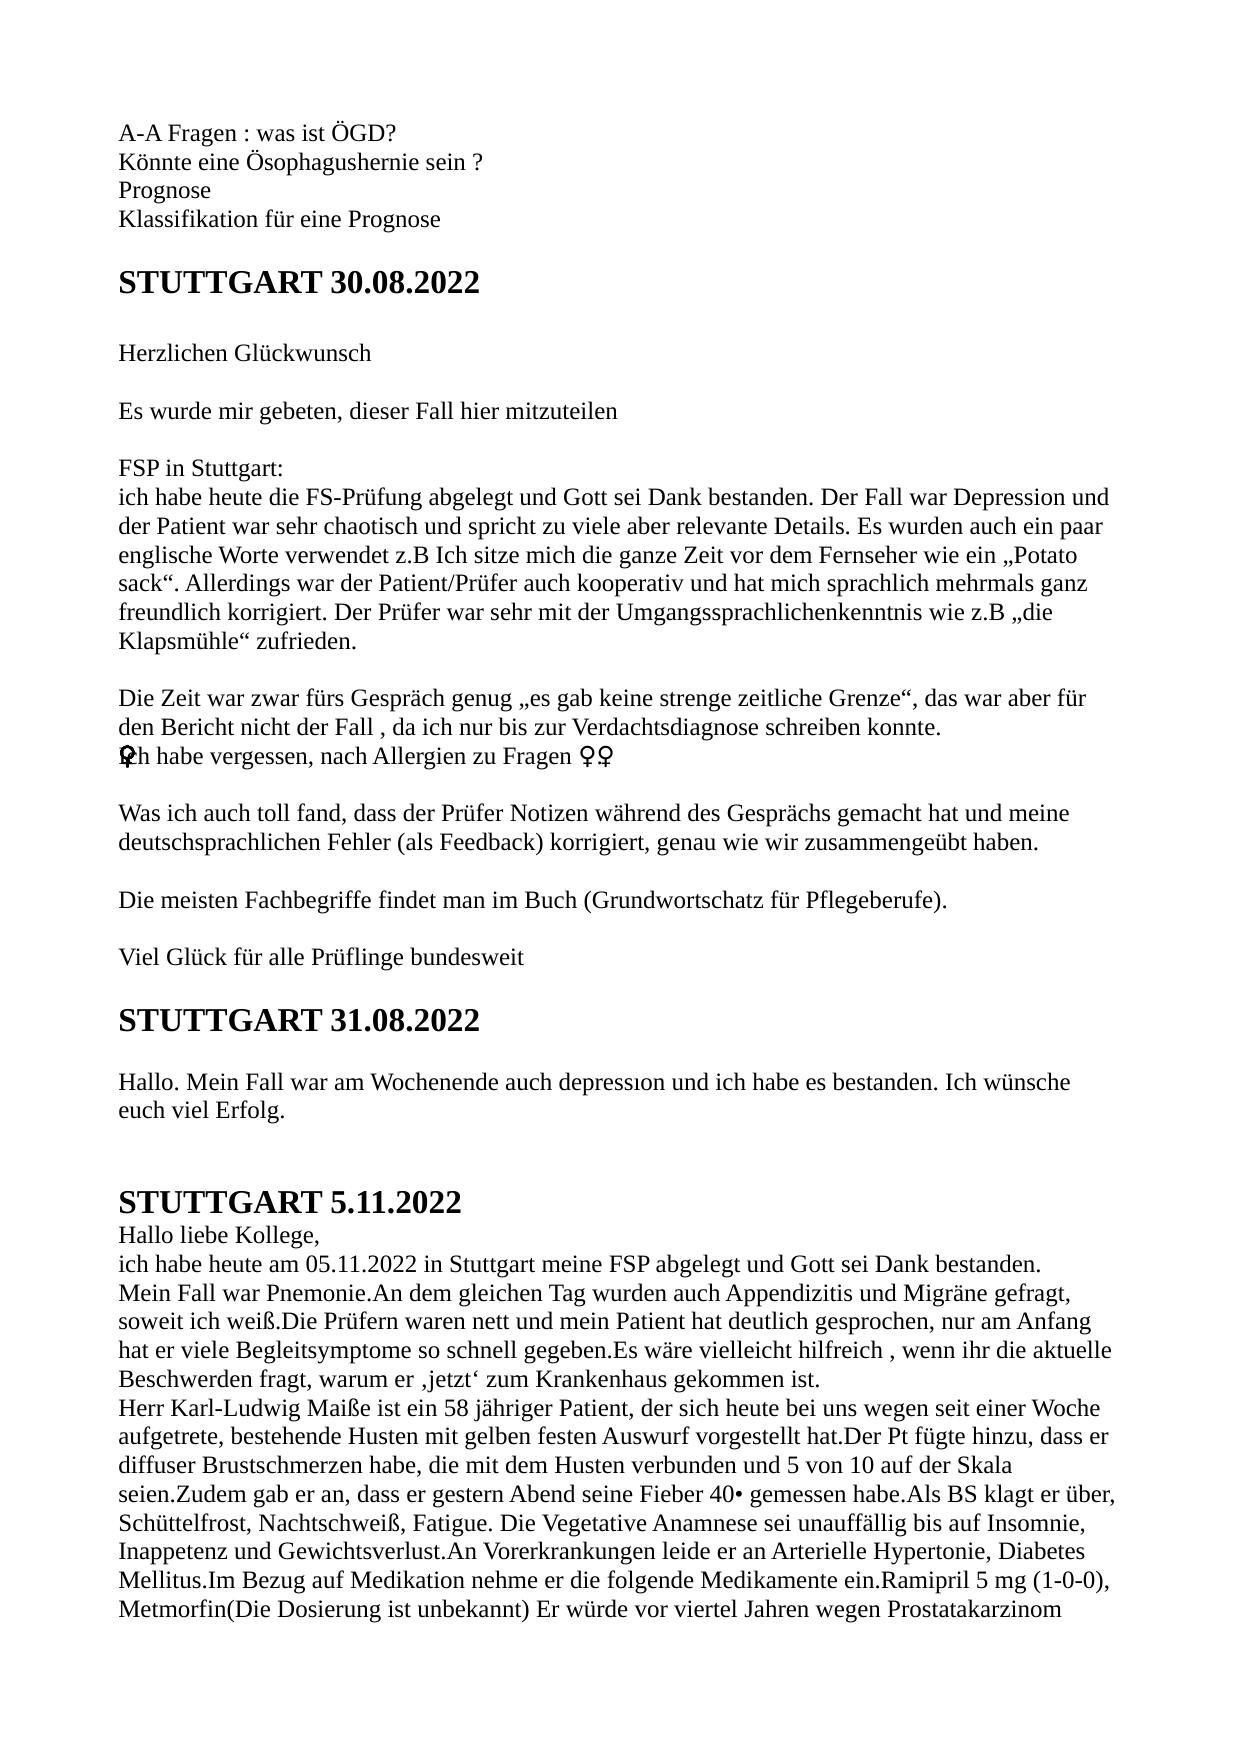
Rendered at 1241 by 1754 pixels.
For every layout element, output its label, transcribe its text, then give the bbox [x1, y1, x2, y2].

text STUTTGART 5.11.2022 [118, 1182, 1122, 1220]
text Ich habe vergessen, nach Allergien zu Fragen 🤷🏻‍♀️. [118, 741, 1122, 770]
text Könnte eine Ösophagushernie sein ? [118, 147, 1122, 176]
text Die meisten Fachbegriffe findet man im Buch (Grundwortschatz für Pflegeberufe). [118, 885, 1122, 913]
text Die Zeit war zwar fürs Gespräch genug „es gab keine strenge zeitliche Grenze“, das war aber für den Bericht nicht der Fall , da ich nur bis zur Verdachtsdiagnose schreiben konnte. [118, 683, 1122, 741]
text ich habe heute die FS-Prüfung abgelegt und Gott sei Dank bestanden. Der Fall war Depression und der Patient war sehr chaotisch und spricht zu viele aber relevante Details. Es wurden auch ein paar englische Worte verwendet z.B Ich sitze mich die ganze Zeit vor dem Fernseher wie ein „Potato sack“. Allerdings war der Patient/Prüfer auch kooperativ und hat mich sprachlich mehrmals ganz freundlich korrigiert. Der Prüfer war sehr mit der Umgangssprachlichenkenntnis wie z.B „die Klapsmühle“ zufrieden. [118, 482, 1122, 655]
text STUTTGART 30.08.2022 [118, 262, 1122, 300]
text Mein Fall war Pnemonie.An dem gleichen Tag wurden auch Appendizitis und Migräne gefragt, soweit ich weiß.Die Prüfern waren nett und mein Patient hat deutlich gesprochen, nur am Anfang hat er viele Begleitsymptome so schnell gegeben.Es wäre vielleicht hilfreich , wenn ihr die aktuelle Beschwerden fragt, warum er ‚jetzt‘ zum Krankenhaus gekommen ist. [118, 1278, 1122, 1393]
text Klassifikation für eine Prognose [118, 204, 1122, 233]
text Hallo liebe Kollege, [118, 1220, 1122, 1249]
text A-A Fragen : was ist ÖGD? [118, 118, 1122, 147]
text ich habe heute am 05.11.2022 in Stuttgart meine FSP abgelegt und Gott sei Dank bestanden. [118, 1249, 1122, 1278]
text Herzlichen Glückwunsch 🎉🥳 [118, 338, 1122, 367]
text Viel Glück für alle Prüflinge bundesweit [118, 942, 1122, 971]
text Herr Karl-Ludwig Maiße ist ein 58 jähriger Patient, der sich heute bei uns wegen seit einer Woche aufgetrete, bestehende Husten mit gelben festen Auswurf vorgestellt hat.Der Pt fügte hinzu, dass er diffuser Brustschmerzen habe, die mit dem Husten verbunden und 5 von 10 auf der Skala seien.Zudem gab er an, dass er gestern Abend seine Fieber 40• gemessen habe.Als BS klagt er über, Schüttelfrost, Nachtschweiß, Fatigue. Die Vegetative Anamnese sei unauffällig bis auf Insomnie, Inappetenz und Gewichtsverlust.An Vorerkrankungen leide er an Arterielle Hypertonie, Diabetes Mellitus.Im Bezug auf Medikation nehme er die folgende Medikamente ein.Ramipril 5 mg (1-0-0), Metmorfin(Die Dosierung ist unbekannt) Er würde vor viertel Jahren wegen Prostatakarzinom [118, 1393, 1122, 1623]
text Prognose [118, 176, 1122, 204]
text Es wurde mir gebeten, dieser Fall hier mitzuteilen [118, 396, 1122, 425]
text Was ich auch toll fand, dass der Prüfer Notizen während des Gesprächs gemacht hat und meine deutschsprachlichen Fehler (als Feedback) korrigiert, genau wie wir zusammengeübt haben. [118, 798, 1122, 856]
text STUTTGART 31.08.2022 [118, 1000, 1122, 1038]
text FSP in Stuttgart: [118, 453, 1122, 482]
text Hallo. Mein Fall war am Wochenende auch depressıon und ich habe es bestanden. Ich wünsche euch viel Erfolg. [118, 1067, 1122, 1124]
